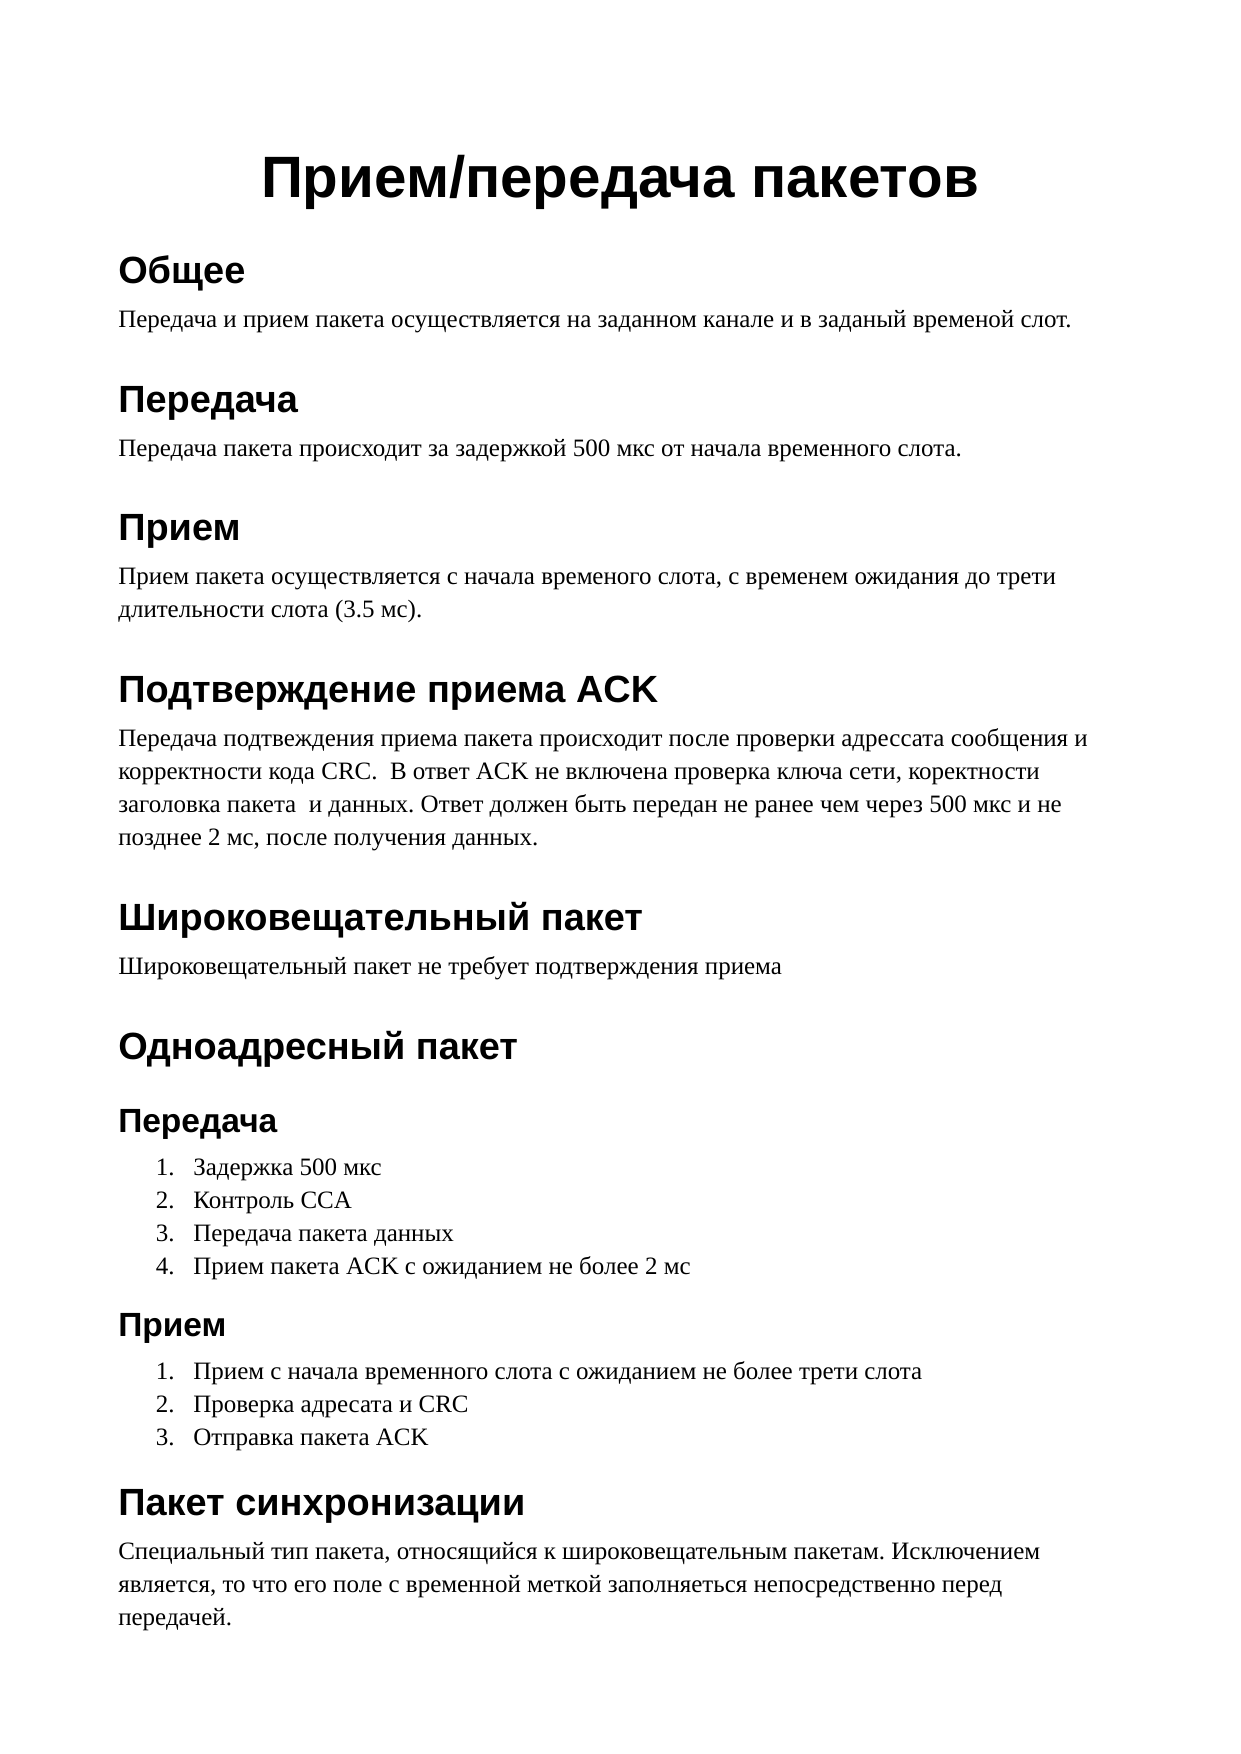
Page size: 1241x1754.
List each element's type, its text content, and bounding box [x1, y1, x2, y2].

subtitle Одноадресный пакет [118, 1023, 1122, 1067]
subtitle Передача [118, 1101, 1122, 1139]
list Прием с начала временного слота с ожиданием не более трети слота [156, 1356, 1122, 1384]
text Передача и прием пакета осуществляется на заданном канале и в заданый временой слот. [118, 304, 1122, 333]
text Передача подтвеждения приема пакета происходит после проверки адрессата сообщения и корректности кода CRC. В ответ ACK не включена проверка ключа сети, коректности заголовка пакета и данных. Ответ должен быть передан не ранее чем через 500 мкс и не позднее 2 мс, после получения данных. [118, 723, 1122, 851]
text Широковещательный пакет не требует подтверждения приема [118, 951, 1122, 980]
subtitle Подтверждение приема ACK [118, 667, 1122, 711]
subtitle Общее [118, 248, 1122, 291]
subtitle Прием [118, 505, 1122, 549]
subtitle Широковещательный пакет [118, 895, 1122, 938]
text Передача пакета происходит за задержкой 500 мкс от начала временного слота. [118, 433, 1122, 461]
text Специальный тип пакета, относящийся к широковещательным пакетам. Исключением является, то что его поле с временной меткой заполняеться непосредственно перед передачей. [118, 1536, 1122, 1631]
text Прием пакета осуществляется с начала временого слота, с временем ожидания до трети длительности слота (3.5 мс). [118, 561, 1122, 623]
list Задержка 500 мкс [156, 1152, 1122, 1180]
subtitle Прием [118, 1304, 1122, 1343]
list Проверка адресата и CRC [156, 1389, 1122, 1417]
list Контроль CCA [156, 1185, 1122, 1213]
subtitle Пакет синхронизации [118, 1480, 1122, 1523]
list Прием пакета ACK с ожиданием не более 2 мс [156, 1251, 1122, 1279]
title Прием/передача пакетов [118, 143, 1122, 210]
list Передача пакета данных [156, 1218, 1122, 1246]
list Отправка пакета ACK [156, 1422, 1122, 1451]
subtitle Передача [118, 376, 1122, 420]
